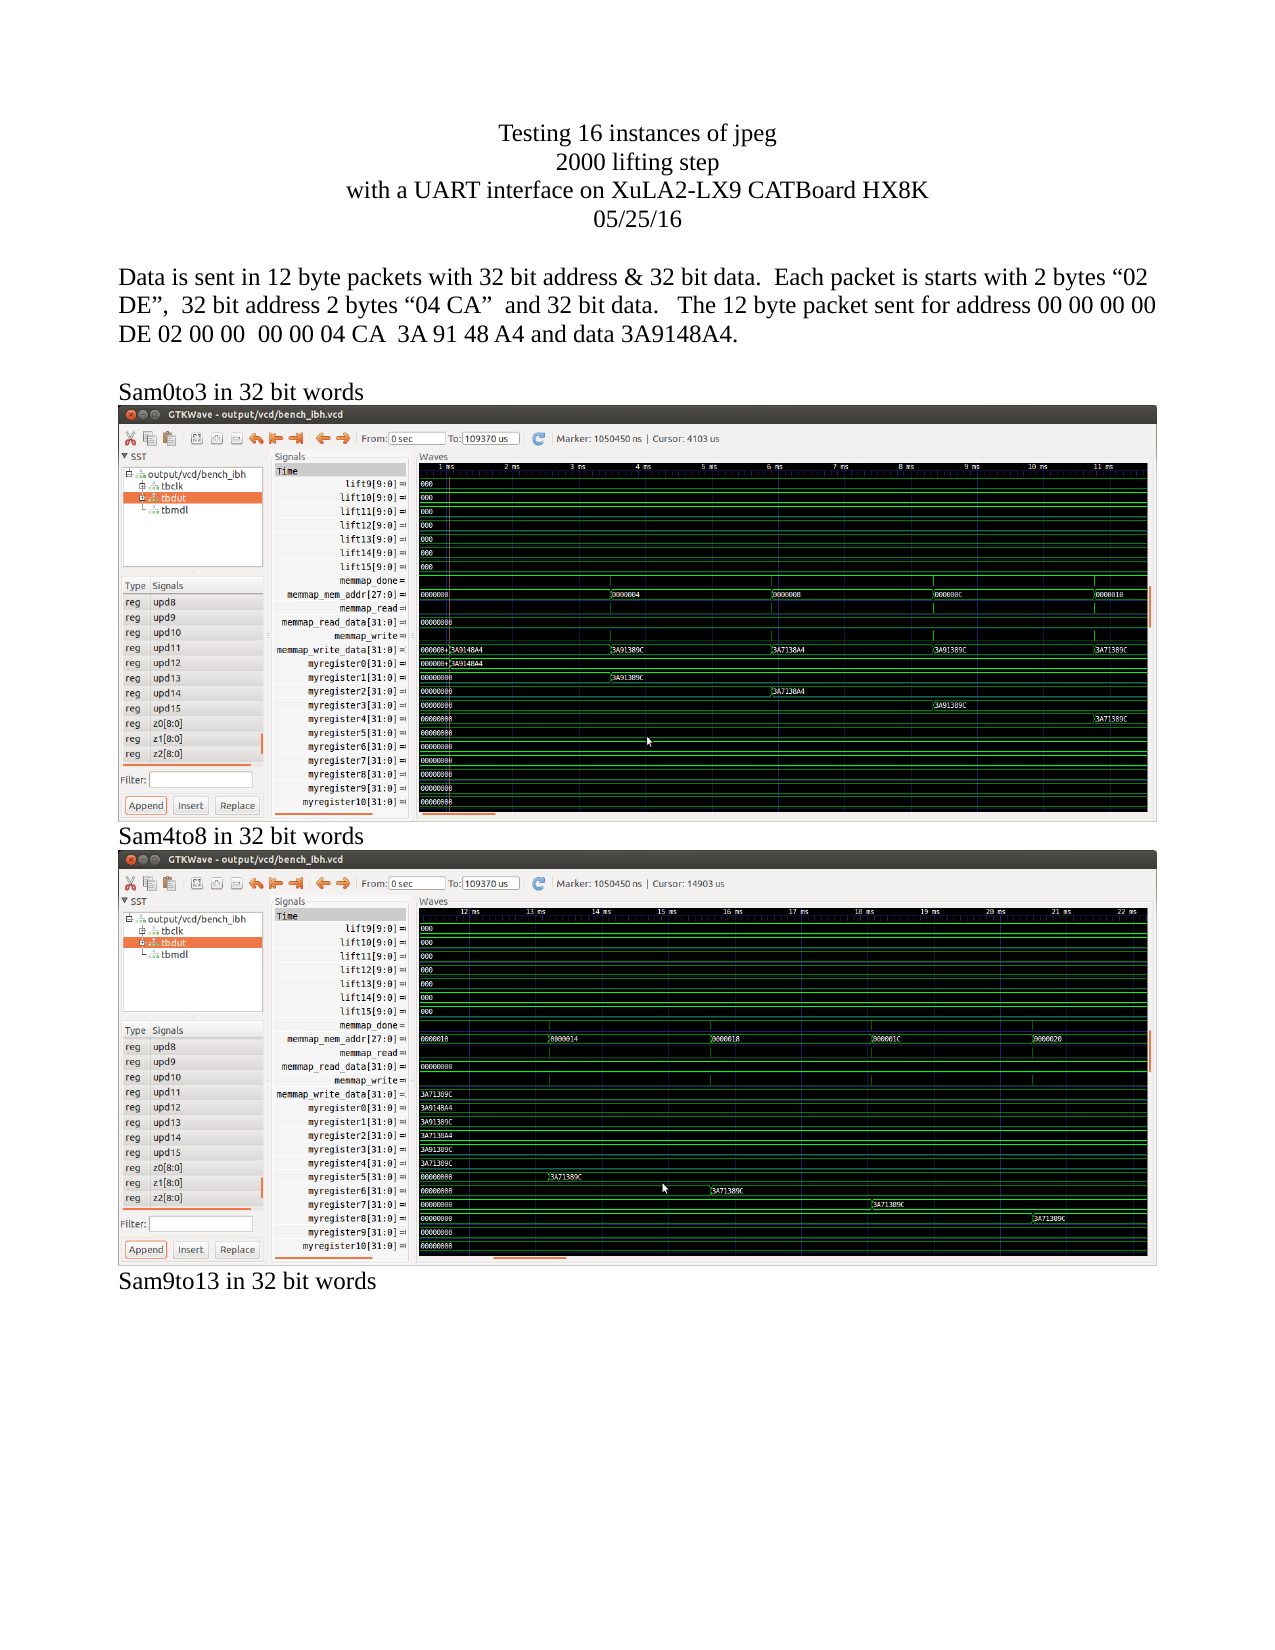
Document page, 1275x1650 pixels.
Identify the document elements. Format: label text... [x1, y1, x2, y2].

text Data is sent in 12 byte packets with 32 bit address & 32 bit data. Each packet is starts with 2 bytes “02 DE”, 32 bit address 2 bytes “04 CA” and 32 bit data. The 12 byte packet sent for address 00 00 00 00 DE 02 00 00 00 00 04 CA 3A 91 48 A4 and data 3A9148A4. [118, 262, 1157, 348]
text Testing 16 instances of jpeg [118, 118, 1157, 147]
picture [118, 850, 1157, 1266]
text with a UART interface on XuLA2-LX9 CATBoard HX8K [118, 176, 1157, 204]
picture [118, 405, 1157, 822]
text 2000 lifting step [118, 147, 1157, 176]
text Sam4to8 in 32 bit words [118, 822, 1157, 850]
text Sam9to13 in 32 bit words [118, 1266, 1157, 1295]
text 05/25/16 [118, 204, 1157, 233]
text Sam0to3 in 32 bit words [118, 377, 1157, 405]
